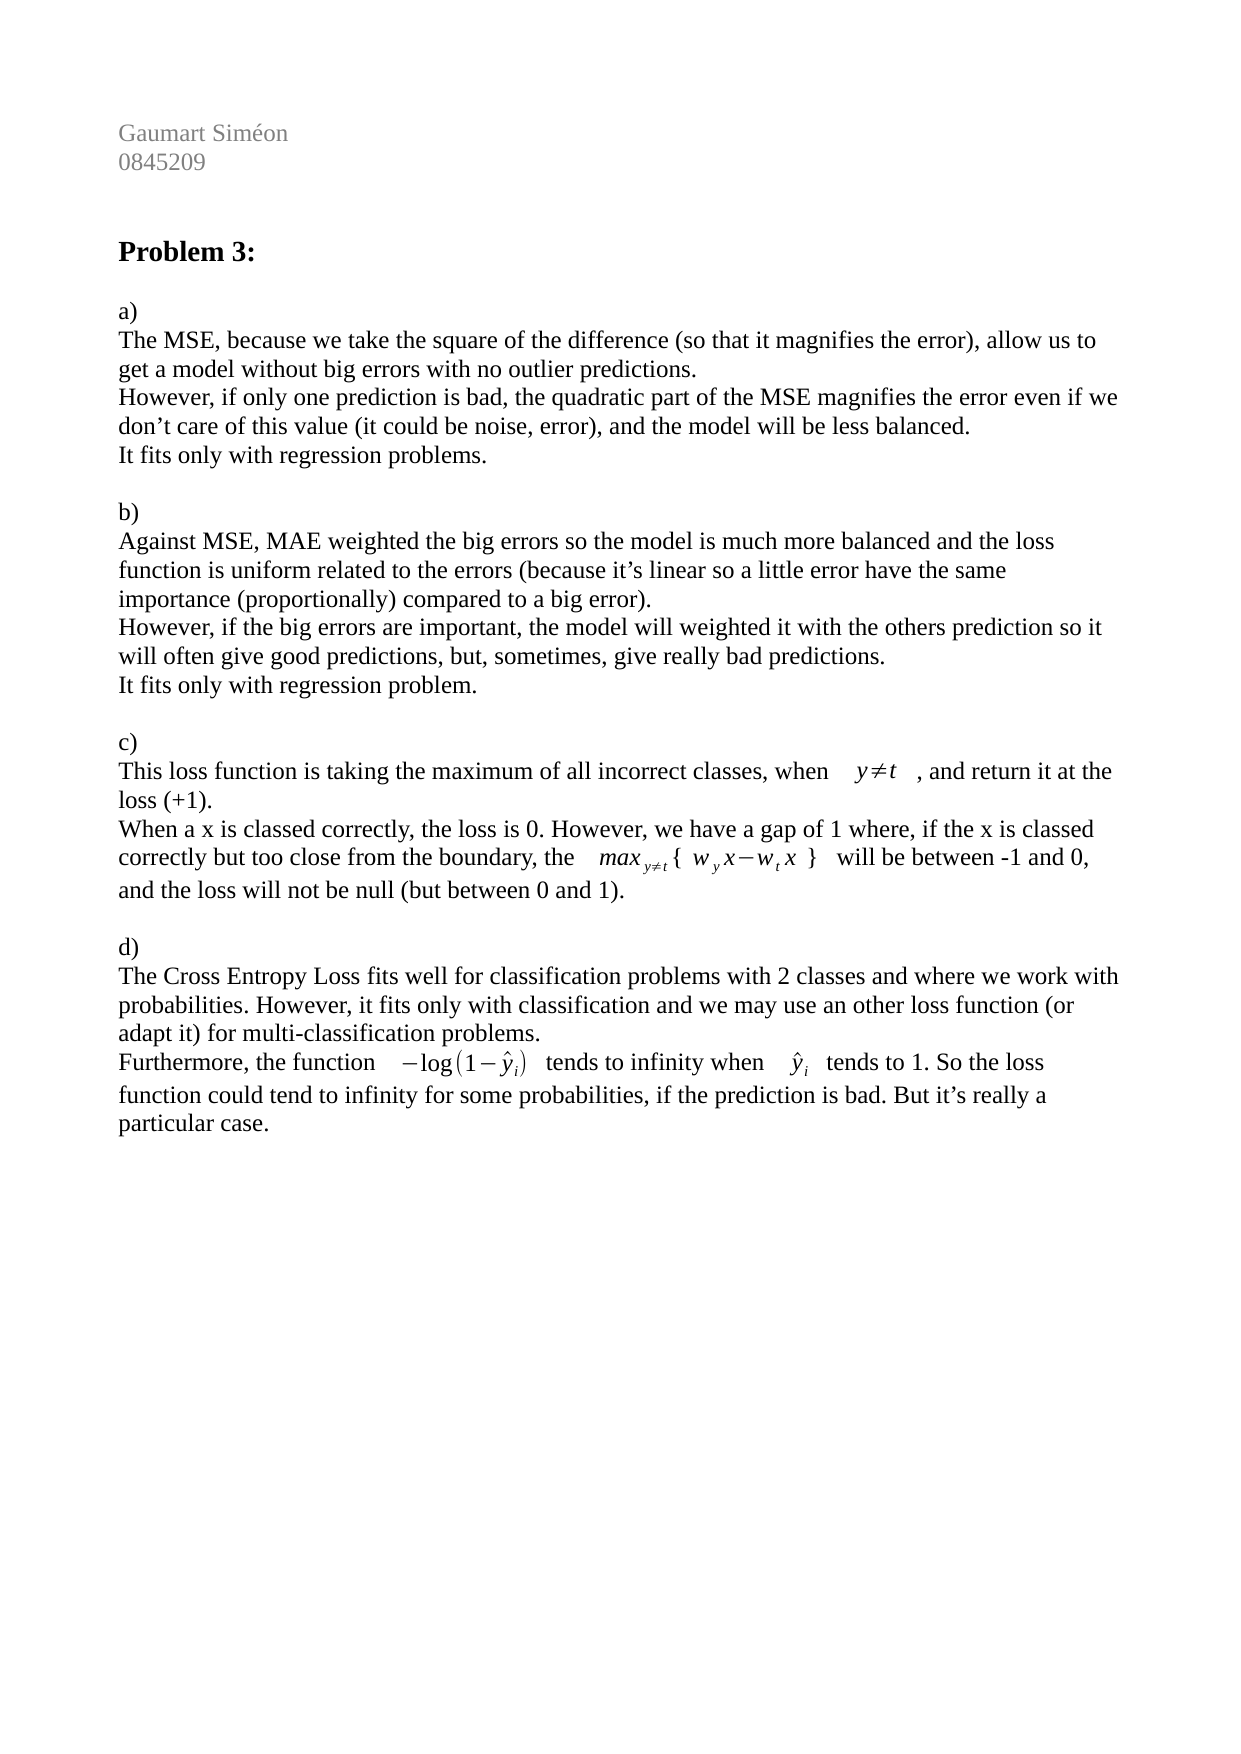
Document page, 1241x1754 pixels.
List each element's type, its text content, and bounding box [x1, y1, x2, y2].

text a) [118, 296, 1122, 325]
text Furthermore, the function tends to infinity when tends to 1. So the loss function could tend to infinity for some probabilities, if the prediction is bad. But it’s really a particular case. [118, 1047, 1122, 1137]
text This loss function is taking the maximum of all incorrect classes, when , and return it at the loss (+1). [118, 756, 1122, 814]
text d) [118, 932, 1122, 961]
text When a x is classed correctly, the loss is 0. However, we have a gap of 1 where, if the x is classed correctly but too close from the boundary, the will be between -1 and 0, and the loss will not be null (but between 0 and 1). [118, 814, 1122, 903]
text c) [118, 727, 1122, 756]
text The MSE, because we take the square of the difference (so that it magnifies the error), allow us to get a model without big errors with no outlier predictions. [118, 325, 1122, 382]
text It fits only with regression problem. [118, 670, 1122, 699]
text However, if the big errors are important, the model will weighted it with the others prediction so it will often give good predictions, but, sometimes, give really bad predictions. [118, 612, 1122, 670]
text Against MSE, MAE weighted the big errors so the model is much more balanced and the loss function is uniform related to the errors (because it’s linear so a little error have the same importance (proportionally) compared to a big error). [118, 526, 1122, 612]
text Problem 3: [118, 234, 1122, 267]
text It fits only with regression problems. [118, 440, 1122, 469]
text However, if only one prediction is bad, the quadratic part of the MSE magnifies the error even if we don’t care of this value (it could be noise, error), and the model will be less balanced. [118, 382, 1122, 440]
text b) [118, 497, 1122, 526]
text The Cross Entropy Loss fits well for classification problems with 2 classes and where we work with probabilities. However, it fits only with classification and we may use an other loss function (or adapt it) for multi-classification problems. [118, 961, 1122, 1047]
